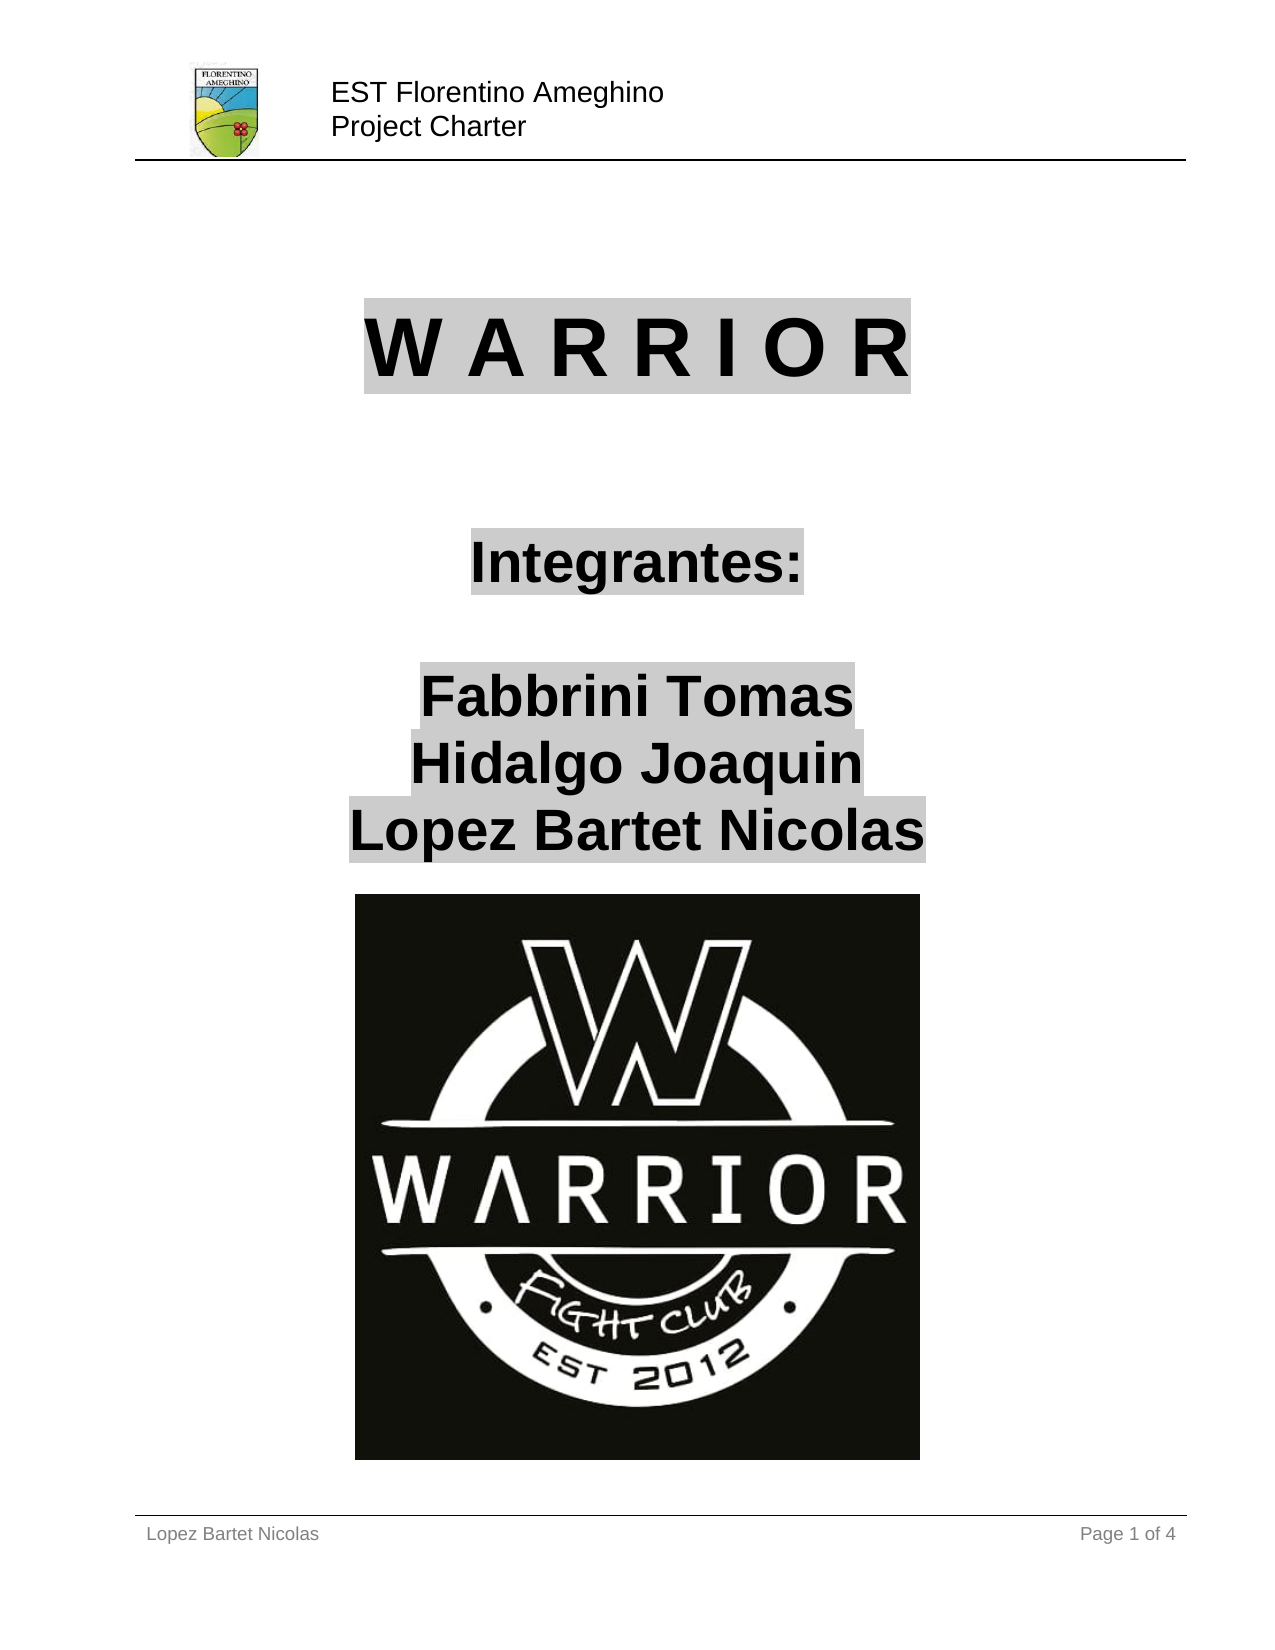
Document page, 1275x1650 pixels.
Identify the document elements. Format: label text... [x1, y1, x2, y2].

text Hidalgo Joaquin [135, 729, 1140, 796]
text Integrantes: [135, 528, 1140, 595]
picture [355, 894, 920, 1460]
picture [189, 62, 260, 157]
subtitle W A R R I O R [135, 298, 1140, 394]
text Fabbrini Tomas [135, 662, 1140, 729]
text Lopez Bartet Nicolas [135, 796, 1140, 863]
